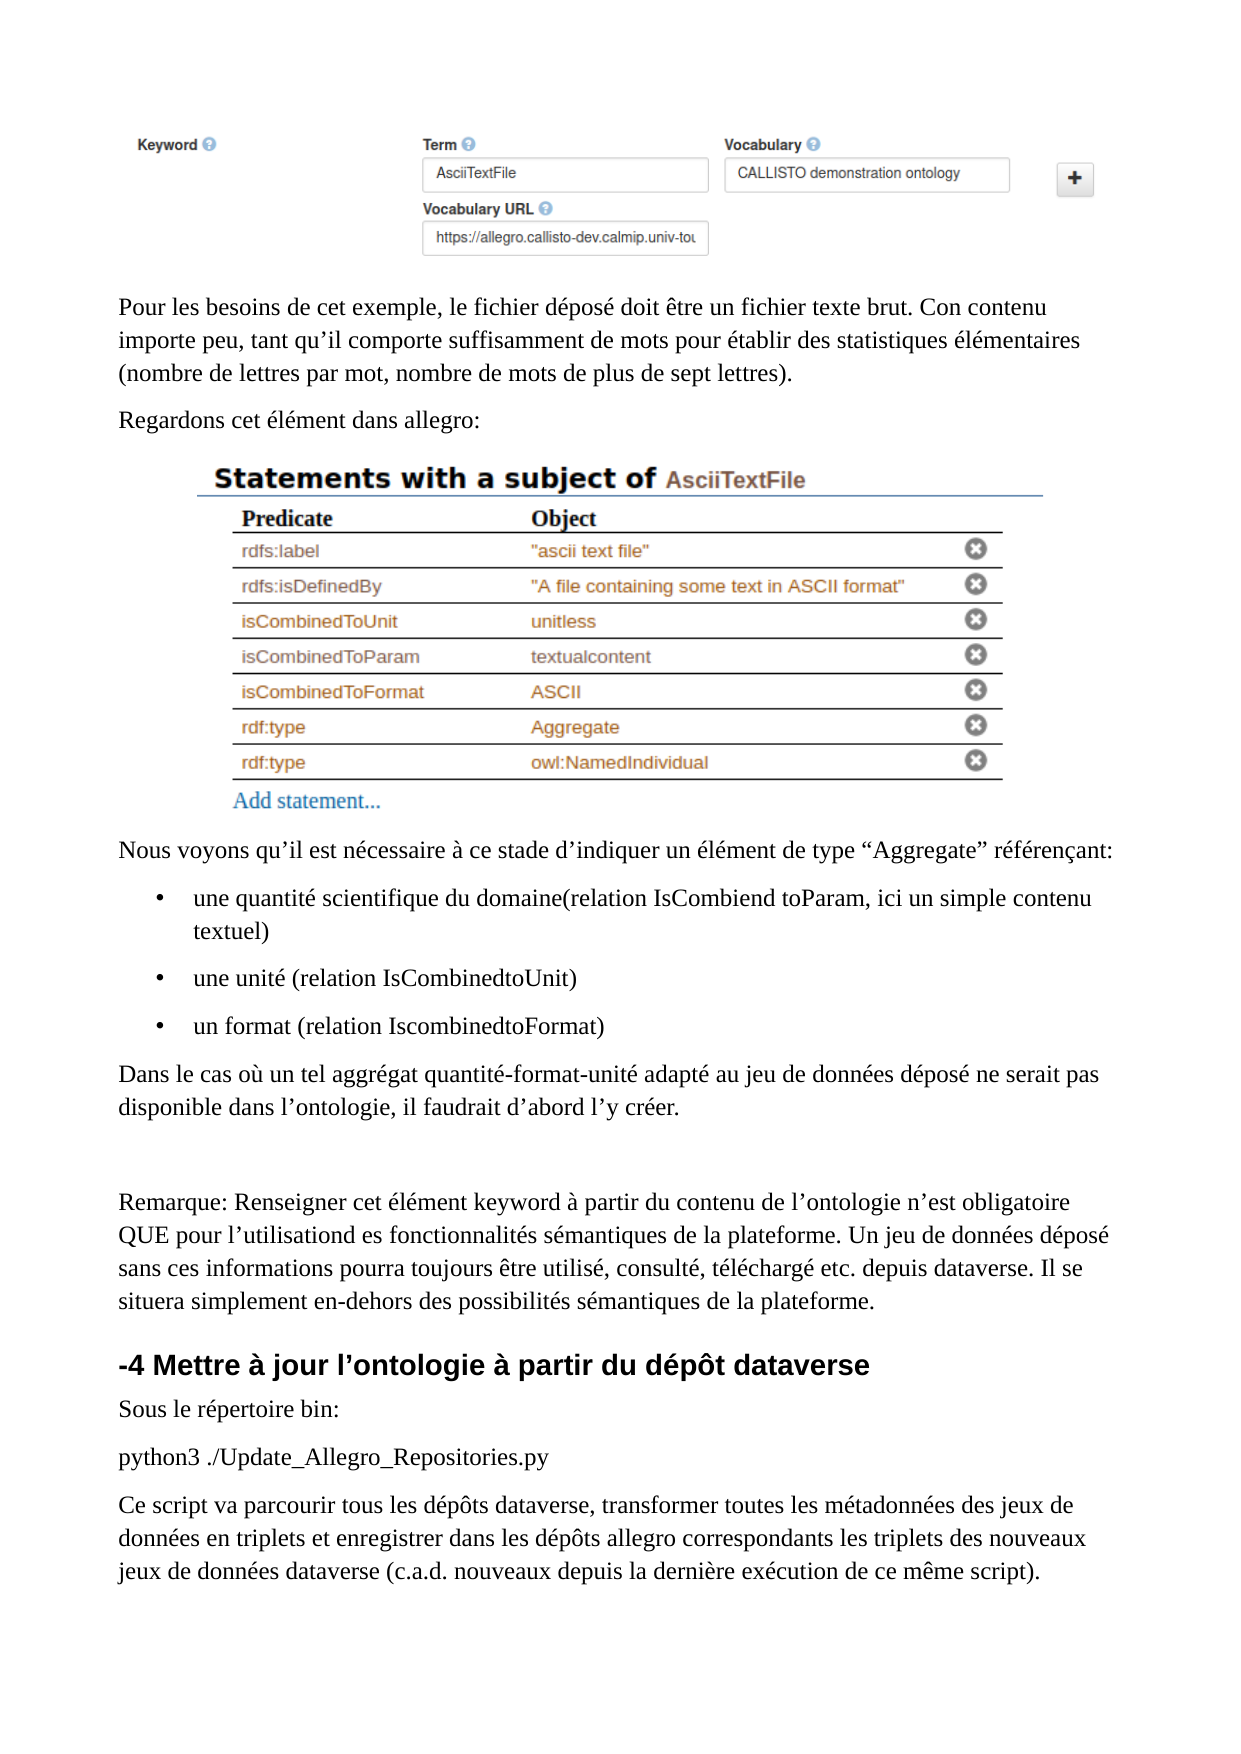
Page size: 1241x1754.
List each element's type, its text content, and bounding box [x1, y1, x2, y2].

text Pour les besoins de cet exemple, le fichier déposé doit être un fichier texte brut. Con contenu importe peu, tant qu’il comporte suffisamment de mots pour établir des statistiques élémentaires (nombre de lettres par mot, nombre de mots de plus de sept lettres). [118, 288, 1122, 387]
list une quantité scientifique du domaine(relation IsCombiend toParam, ici un simple contenu textuel) [156, 883, 1122, 945]
list une unité (relation IsCombinedtoUnit) [156, 963, 1122, 992]
text Regardons cet élément dans allegro: [118, 406, 1122, 434]
text python3 ./Update_Allegro_Repositories.py [118, 1442, 1122, 1471]
picture [118, 118, 1123, 288]
text Sous le répertoire bin: [118, 1394, 1122, 1423]
subtitle -4 Mettre à jour l’ontologie à partir du dépôt dataverse [118, 1348, 1122, 1382]
text Ce script va parcourir tous les dépôts dataverse, transformer toutes les métadonnées des jeux de données en triplets et enregistrer dans les dépôts allegro correspondants les triplets des nouveaux jeux de données dataverse (c.a.d. nouveaux depuis la dernière exécution de ce même script). [118, 1490, 1122, 1584]
picture [197, 453, 1044, 831]
list un format (relation IscombinedtoFormat) [156, 1011, 1122, 1040]
text Remarque: Renseigner cet élément keyword à partir du contenu de l’ontologie n’est obligatoire QUE pour l’utilisationd es fonctionnalités sémantiques de la plateforme. Un jeu de données déposé sans ces informations pourra toujours être utilisé, consulté, téléchargé etc. depuis dataverse. Il se situera simplement en-dehors des possibilités sémantiques de la plateforme. [118, 1187, 1122, 1315]
text Nous voyons qu’il est nécessaire à ce stade d’indiquer un élément de type “Aggregate” référençant: [118, 453, 1122, 864]
text Dans le cas où un tel aggrégat quantité-format-unité adapté au jeu de données déposé ne serait pas disponible dans l’ontologie, il faudrait d’abord l’y créer. [118, 1059, 1122, 1121]
